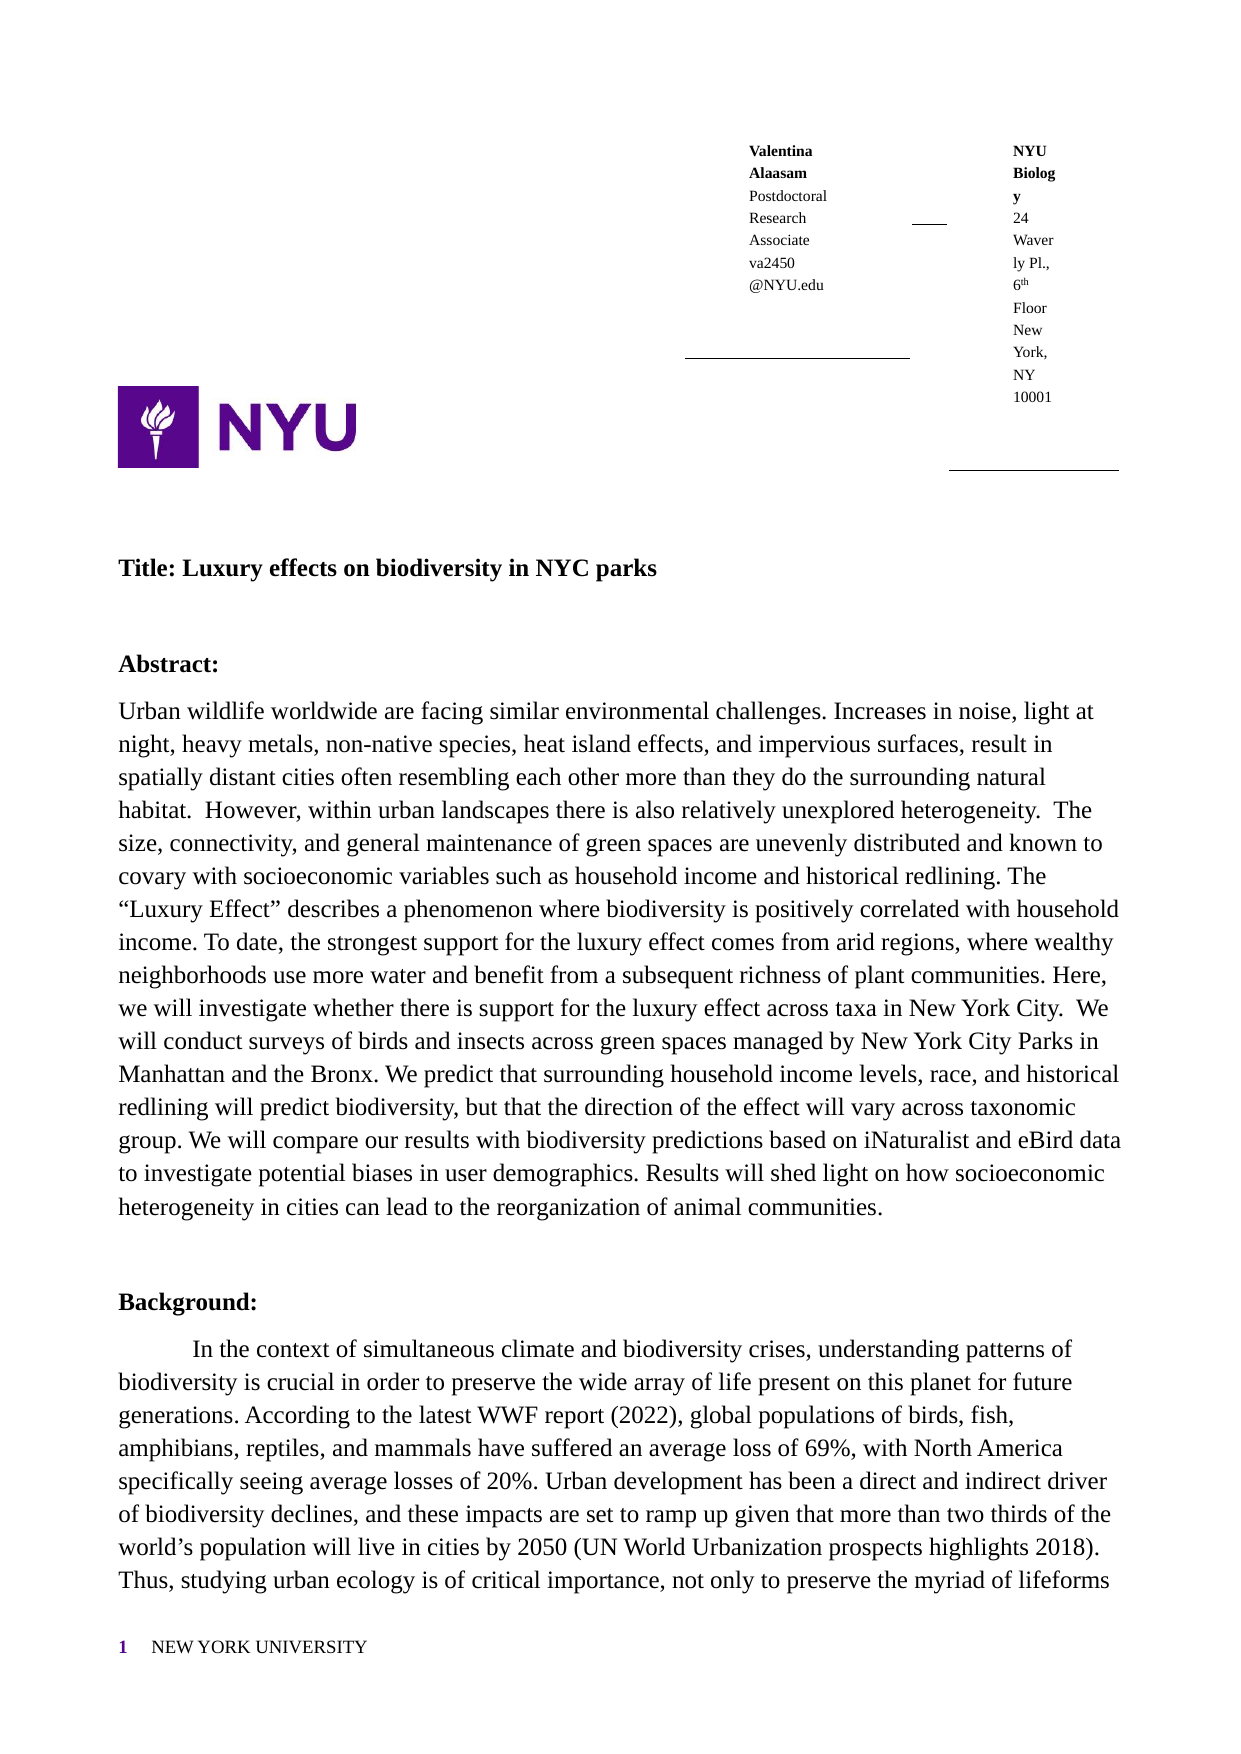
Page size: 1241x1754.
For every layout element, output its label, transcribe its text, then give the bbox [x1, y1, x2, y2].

text Urban wildlife worldwide are facing similar environmental challenges. Increases in noise, light at night, heavy metals, non-native species, heat island effects, and impervious surfaces, result in spatially distant cities often resembling each other more than they do the surrounding natural habitat. However, within urban landscapes there is also relatively unexplored heterogeneity. The size, connectivity, and general maintenance of green spaces are unevenly distributed and known to covary with socioeconomic variables such as household income and historical redlining. The “Luxury Effect” describes a phenomenon where biodiversity is positively correlated with household income. To date, the strongest support for the luxury effect comes from arid regions, where wealthy neighborhoods use more water and benefit from a subsequent richness of plant communities. Here, we will investigate whether there is support for the luxury effect across taxa in New York City. We will conduct surveys of birds and insects across green spaces managed by New York City Parks in Manhattan and the Bronx. We predict that surrounding household income levels, race, and historical redlining will predict biodiversity, but that the direction of the effect will vary across taxonomic group. We will compare our results with biodiversity predictions based on iNaturalist and eBird data to investigate potential biases in user demographics. Results will shed light on how socioeconomic heterogeneity in cities can lead to the reorganization of animal communities. [118, 696, 1122, 1220]
text Background: [118, 1287, 1122, 1316]
text Abstract: [118, 649, 1122, 677]
text Title: Luxury effects on biodiversity in NYC parks [118, 553, 1122, 582]
text In the context of simultaneous climate and biodiversity crises, understanding patterns of biodiversity is crucial in order to preserve the wide array of life present on this planet for future generations. According to the latest WWF report (2022), global populations of birds, fish, amphibians, reptiles, and mammals have suffered an average loss of 69%, with North America specifically seeing average losses of 20%. Urban development has been a direct and indirect driver of biodiversity declines, and these impacts are set to ramp up given that more than two thirds of the world’s population will live in cities by 2050 (UN World Urbanization prospects highlights 2018). Thus, studying urban ecology is of critical importance, not only to preserve the myriad of lifeforms [118, 1334, 1122, 1594]
